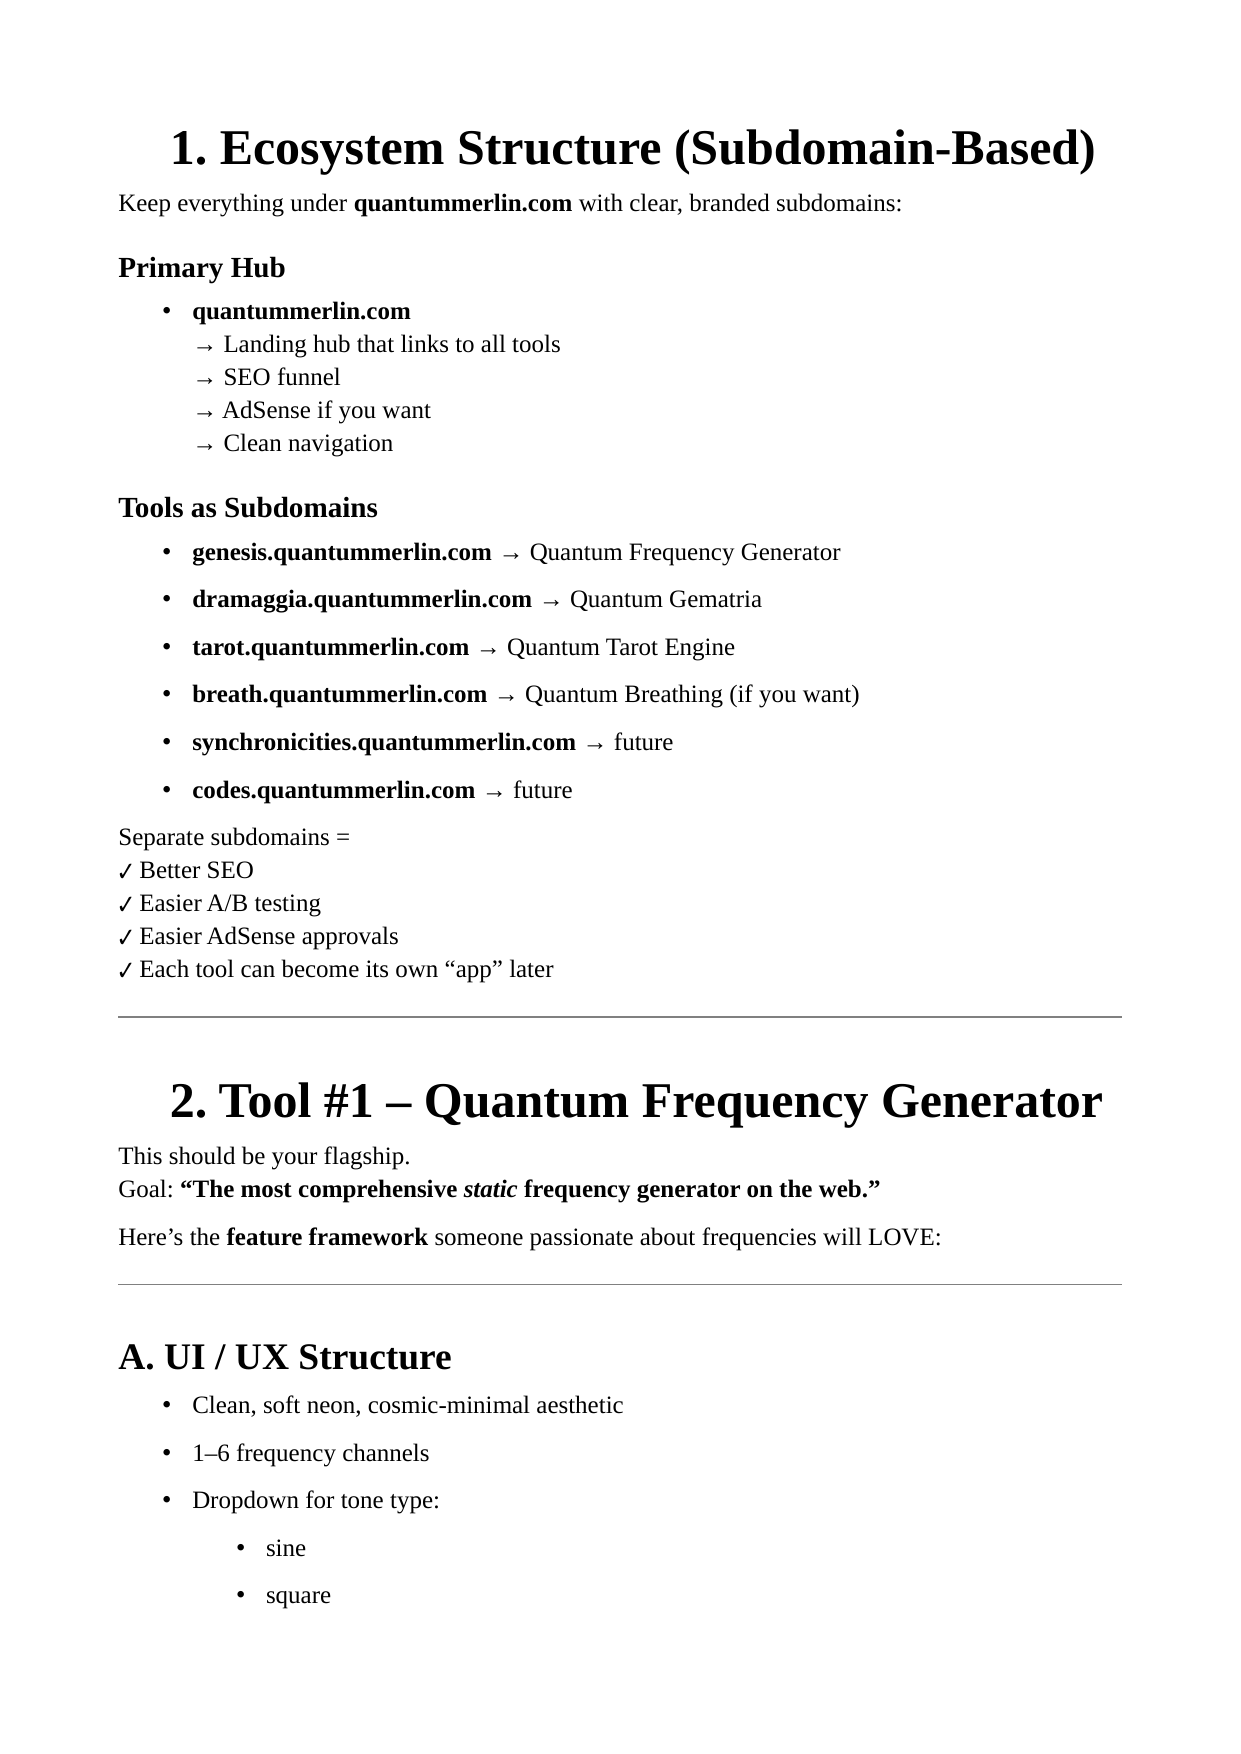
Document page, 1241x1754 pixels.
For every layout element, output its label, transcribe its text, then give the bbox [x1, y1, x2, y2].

subtitle Primary Hub [118, 250, 1122, 284]
list genesis.quantummerlin.com → Quantum Frequency Generator [162, 537, 1122, 565]
list 1–6 frequency channels [162, 1438, 1122, 1467]
list tarot.quantummerlin.com → Quantum Tarot Engine [162, 632, 1122, 661]
text This should be your flagship. Goal: “The most comprehensive static frequency generator on the web.” [118, 1141, 1122, 1203]
list dramaggia.quantummerlin.com → Quantum Gematria [162, 584, 1122, 613]
subtitle Tools as Subdomains [118, 491, 1122, 524]
list sine [236, 1533, 1122, 1562]
list Clean, soft neon, cosmic-minimal aesthetic [162, 1390, 1122, 1419]
text Keep everything under quantummerlin.com with clear, branded subdomains: [118, 188, 1122, 217]
list quantummerlin.com → Landing hub that links to all tools → SEO funnel → AdSense if you want → Clean navigation [162, 296, 1122, 457]
list codes.quantummerlin.com → future [162, 775, 1122, 803]
text Here’s the feature framework someone passionate about frequencies will LOVE: [118, 1222, 1122, 1251]
list breath.quantummerlin.com → Quantum Breathing (if you want) [162, 679, 1122, 708]
subtitle ✅ 2. Tool #1 – Quantum Frequency Generator [118, 1071, 1122, 1129]
subtitle A. UI / UX Structure [118, 1334, 1122, 1378]
list Dropdown for tone type: [162, 1485, 1122, 1514]
list square [236, 1581, 1122, 1609]
subtitle ✅ 1. Ecosystem Structure (Subdomain-Based) [118, 118, 1122, 176]
text Separate subdomains = ✔ Better SEO ✔ Easier A/B testing ✔ Easier AdSense approvals ✔ Each tool can become its own “app” later [118, 822, 1122, 983]
list synchronicities.quantummerlin.com → future [162, 727, 1122, 756]
